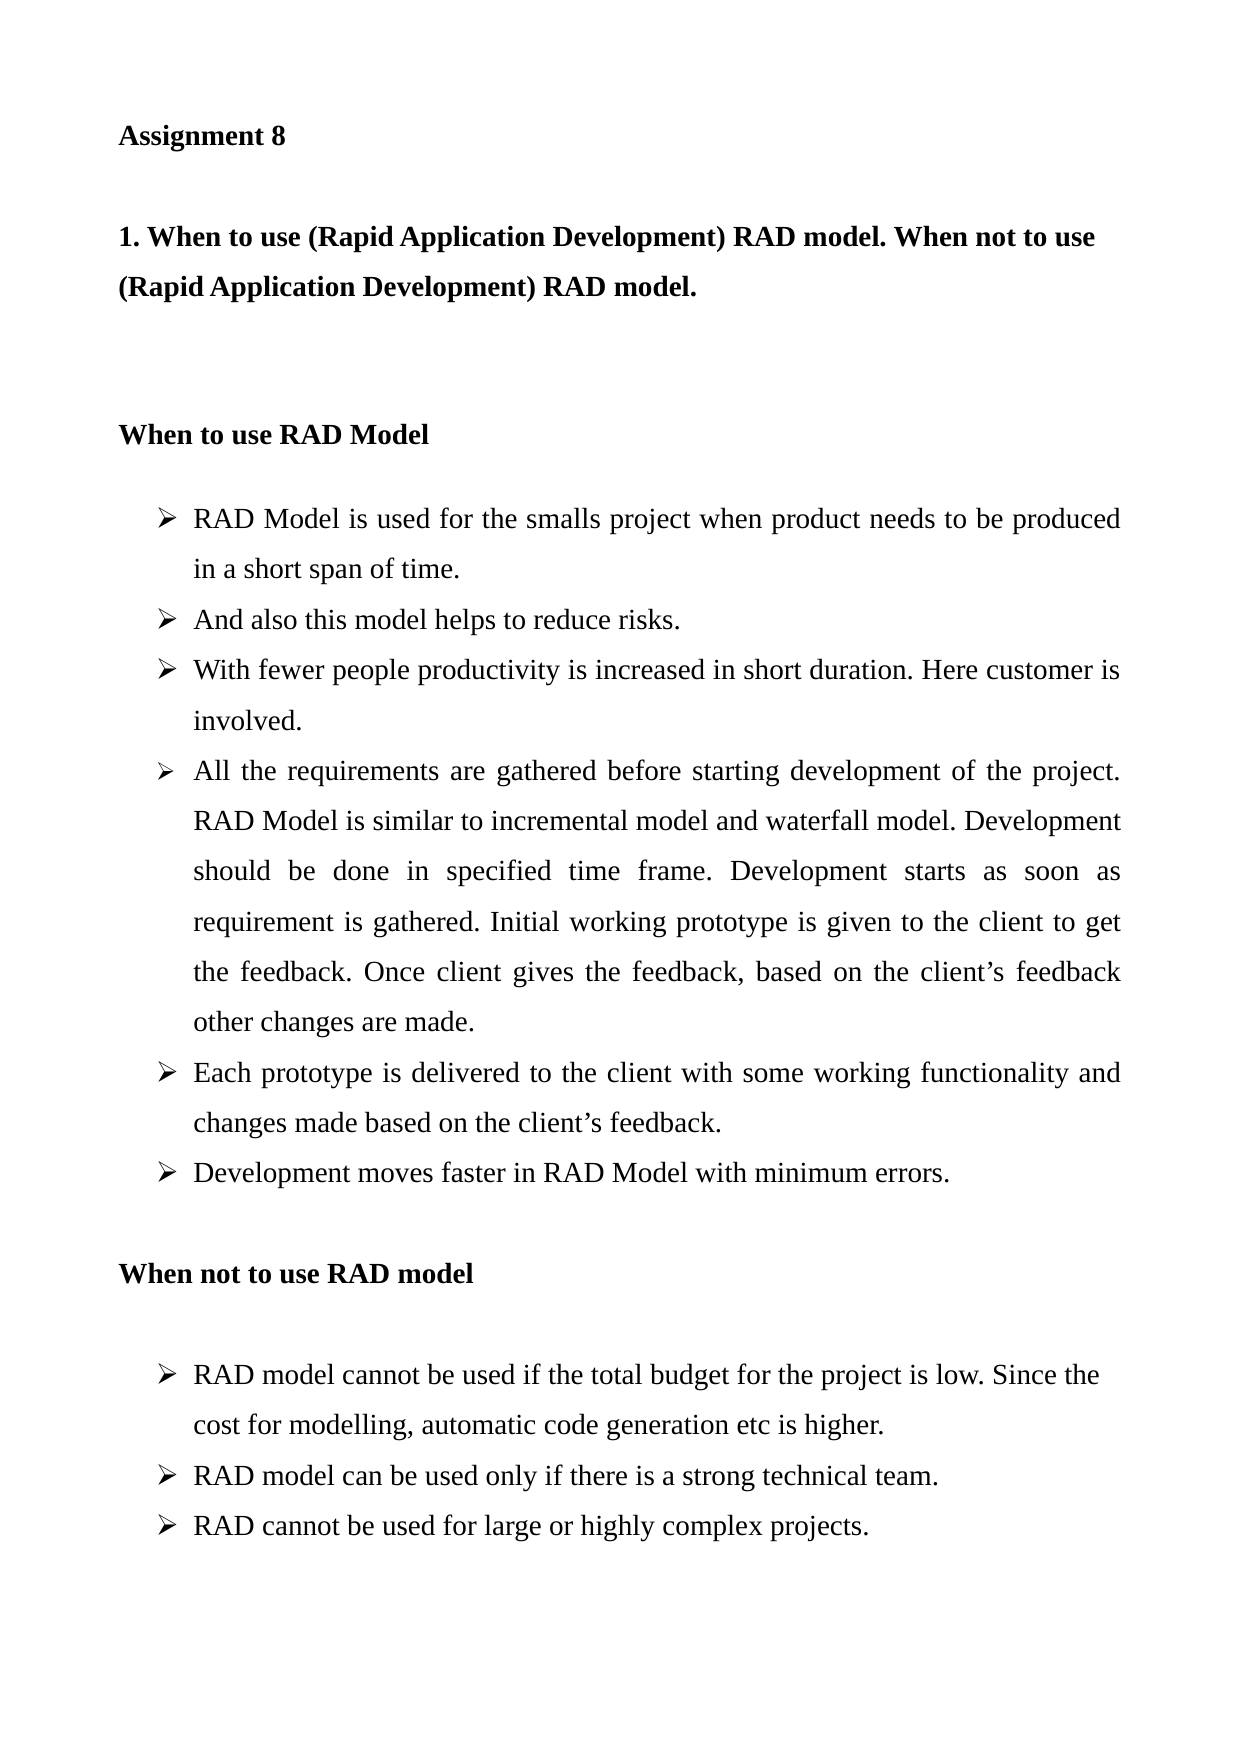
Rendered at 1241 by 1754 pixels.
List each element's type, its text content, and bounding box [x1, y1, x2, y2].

list RAD Model is used for the smalls project when product needs to be produced in a short span of time. [156, 501, 1122, 585]
list All the requirements are gathered before starting development of the project. RAD Model is similar to incremental model and waterfall model. Development should be done in specified time frame. Development starts as soon as requirement is gathered. Initial working prototype is given to the client to get the feedback. Once client gives the feedback, based on the client’s feedback other changes are made. [156, 753, 1122, 1038]
text When to use RAD Model [118, 417, 1122, 451]
list With fewer people productivity is increased in short duration. Here customer is involved. [156, 652, 1122, 736]
text 1. When to use (Rapid Application Development) RAD model. When not to use (Rapid Application Development) RAD model. [118, 219, 1122, 303]
list And also this model helps to reduce risks. [156, 602, 1122, 635]
list RAD model can be used only if there is a strong technical team. [156, 1458, 1122, 1491]
text When not to use RAD model [118, 1256, 1122, 1290]
text Assignment 8 [118, 118, 1122, 152]
list Each prototype is delivered to the client with some working functionality and changes made based on the client’s feedback. [156, 1055, 1122, 1139]
list RAD cannot be used for large or highly complex projects. [156, 1508, 1122, 1542]
list Development moves faster in RAD Model with minimum errors. [156, 1156, 1122, 1189]
list RAD model cannot be used if the total budget for the project is low. Since the cost for modelling, automatic code generation etc is higher. [156, 1357, 1122, 1441]
